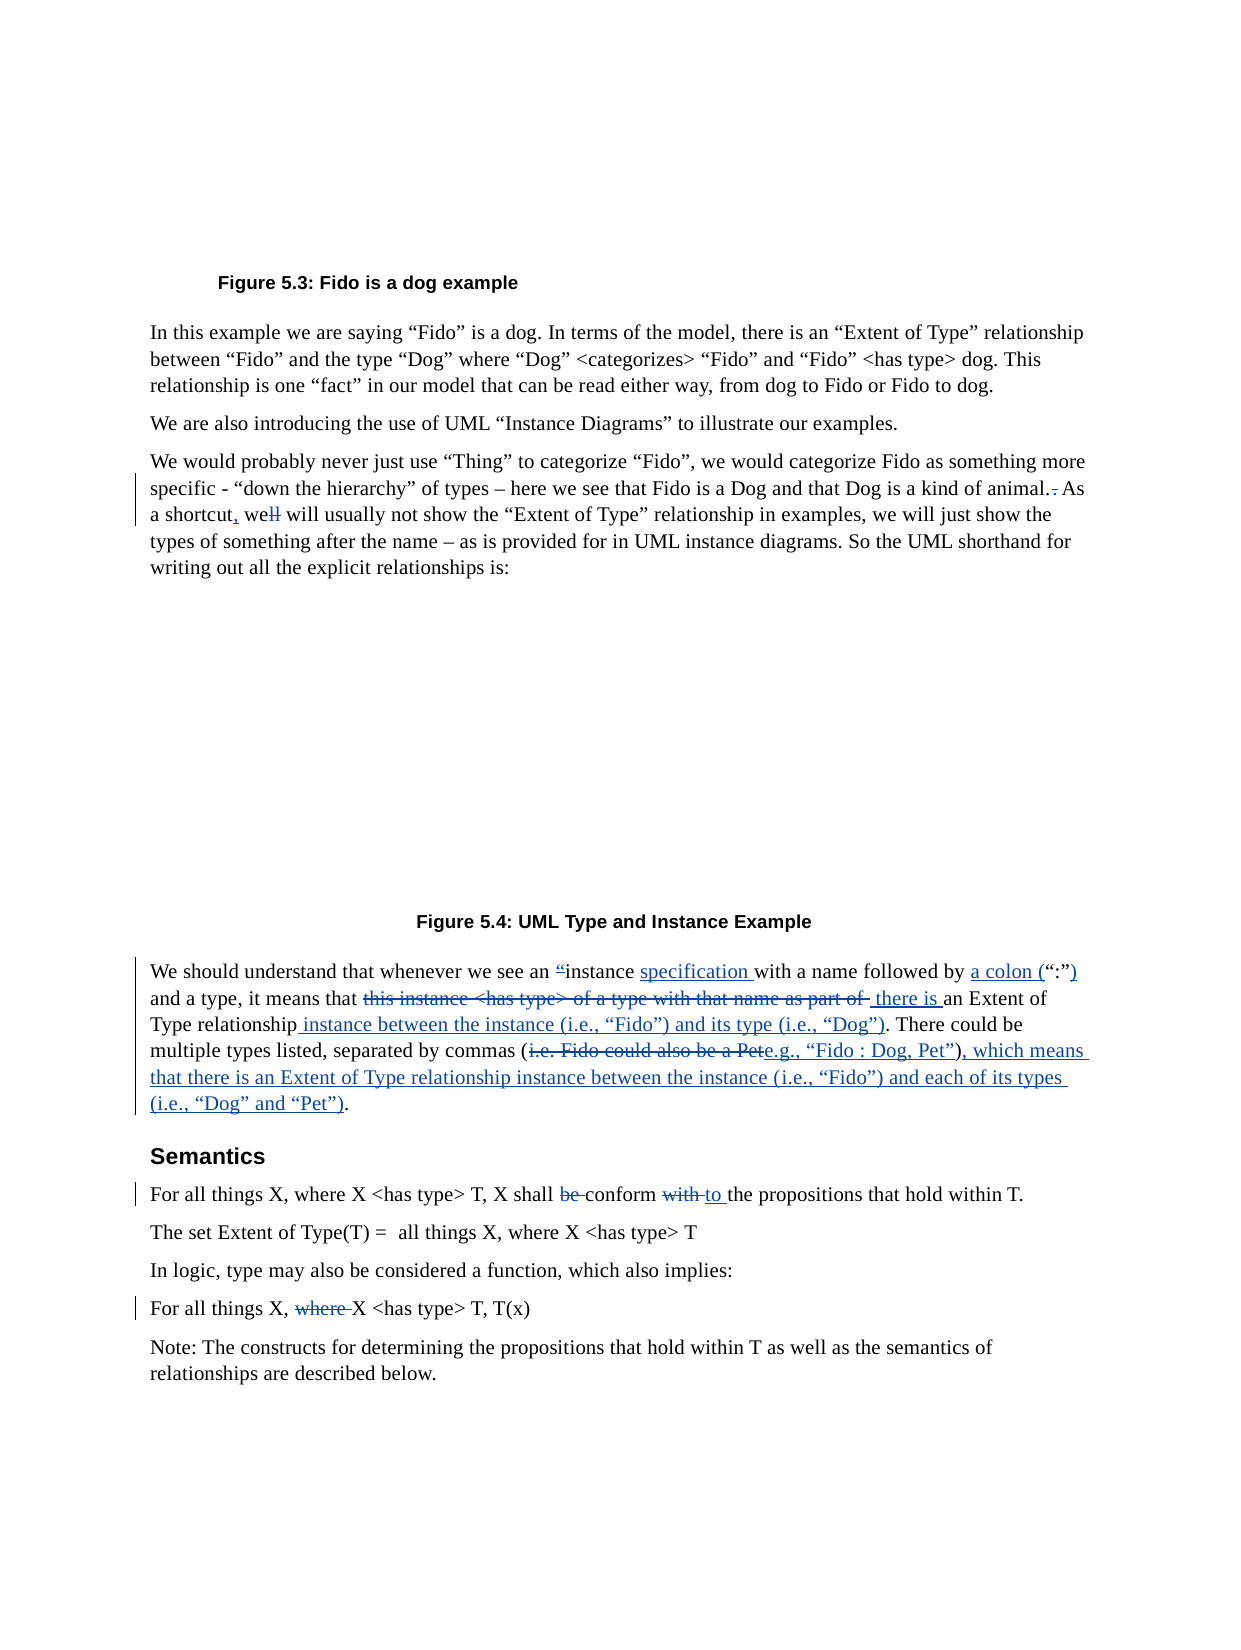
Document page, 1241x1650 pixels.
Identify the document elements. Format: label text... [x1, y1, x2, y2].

text We would probably never just use “Thing” to categorize “Fido”, we would categorize Fido as something more specific - “down the hierarchy” of types – here we see that Fido is a Dog and that Dog is a kind of animal. As a shortcut, we will usually not show the “Extent of Type” relationship in examples, we will just show the types of something after the name – as is provided for in UML instance diagrams. So the UML shorthand for writing out all the explicit relationships is: [150, 449, 1090, 579]
text Figure 5.4: UML Type and Instance Example [416, 611, 824, 933]
text Semantics [150, 1143, 1090, 1170]
text We are also introducing the use of UML “Instance Diagrams” to illustrate our examples. [150, 411, 1090, 435]
text In this example we are saying “Fido” is a dog. In terms of the model, there is an “Extent of Type” relationship between “Fido” and the type “Dog” where “Dog” <categorizes> “Fido” and “Fido” <has type> dog. This relationship is one “fact” in our model that can be read either way, from dog to Fido or Fido to dog. [150, 150, 1090, 397]
text Figure 5.3: Fido is a dog example [218, 174, 1022, 294]
text We should understand that whenever we see an instance specification with a name followed by a colon (“:”) and a type, it means that there is an Extent of Type relationship instance between the instance (i.e., “Fido”) and its type (i.e., “Dog”). There could be multiple types listed, separated by commas (e.g., “Fido : Dog, Pet”), which means that there is an Extent of Type relationship instance between the instance (i.e., “Fido”) and each of its types (i.e., “Dog” and “Pet”). [150, 593, 1090, 1115]
text In logic, type may also be considered a function, which also implies: [150, 1258, 1090, 1282]
text For all things X, X <has type> T, T(x) [150, 1296, 1090, 1320]
text Note: The constructs for determining the propositions that hold within T as well as the semantics of relationships are described below. [150, 1334, 1090, 1385]
text The set Extent of Type(T) = all things X, where X <has type> T [150, 1220, 1090, 1244]
text For all things X, where X <has type> T, X shall conform to the propositions that hold within T. [150, 1182, 1090, 1206]
